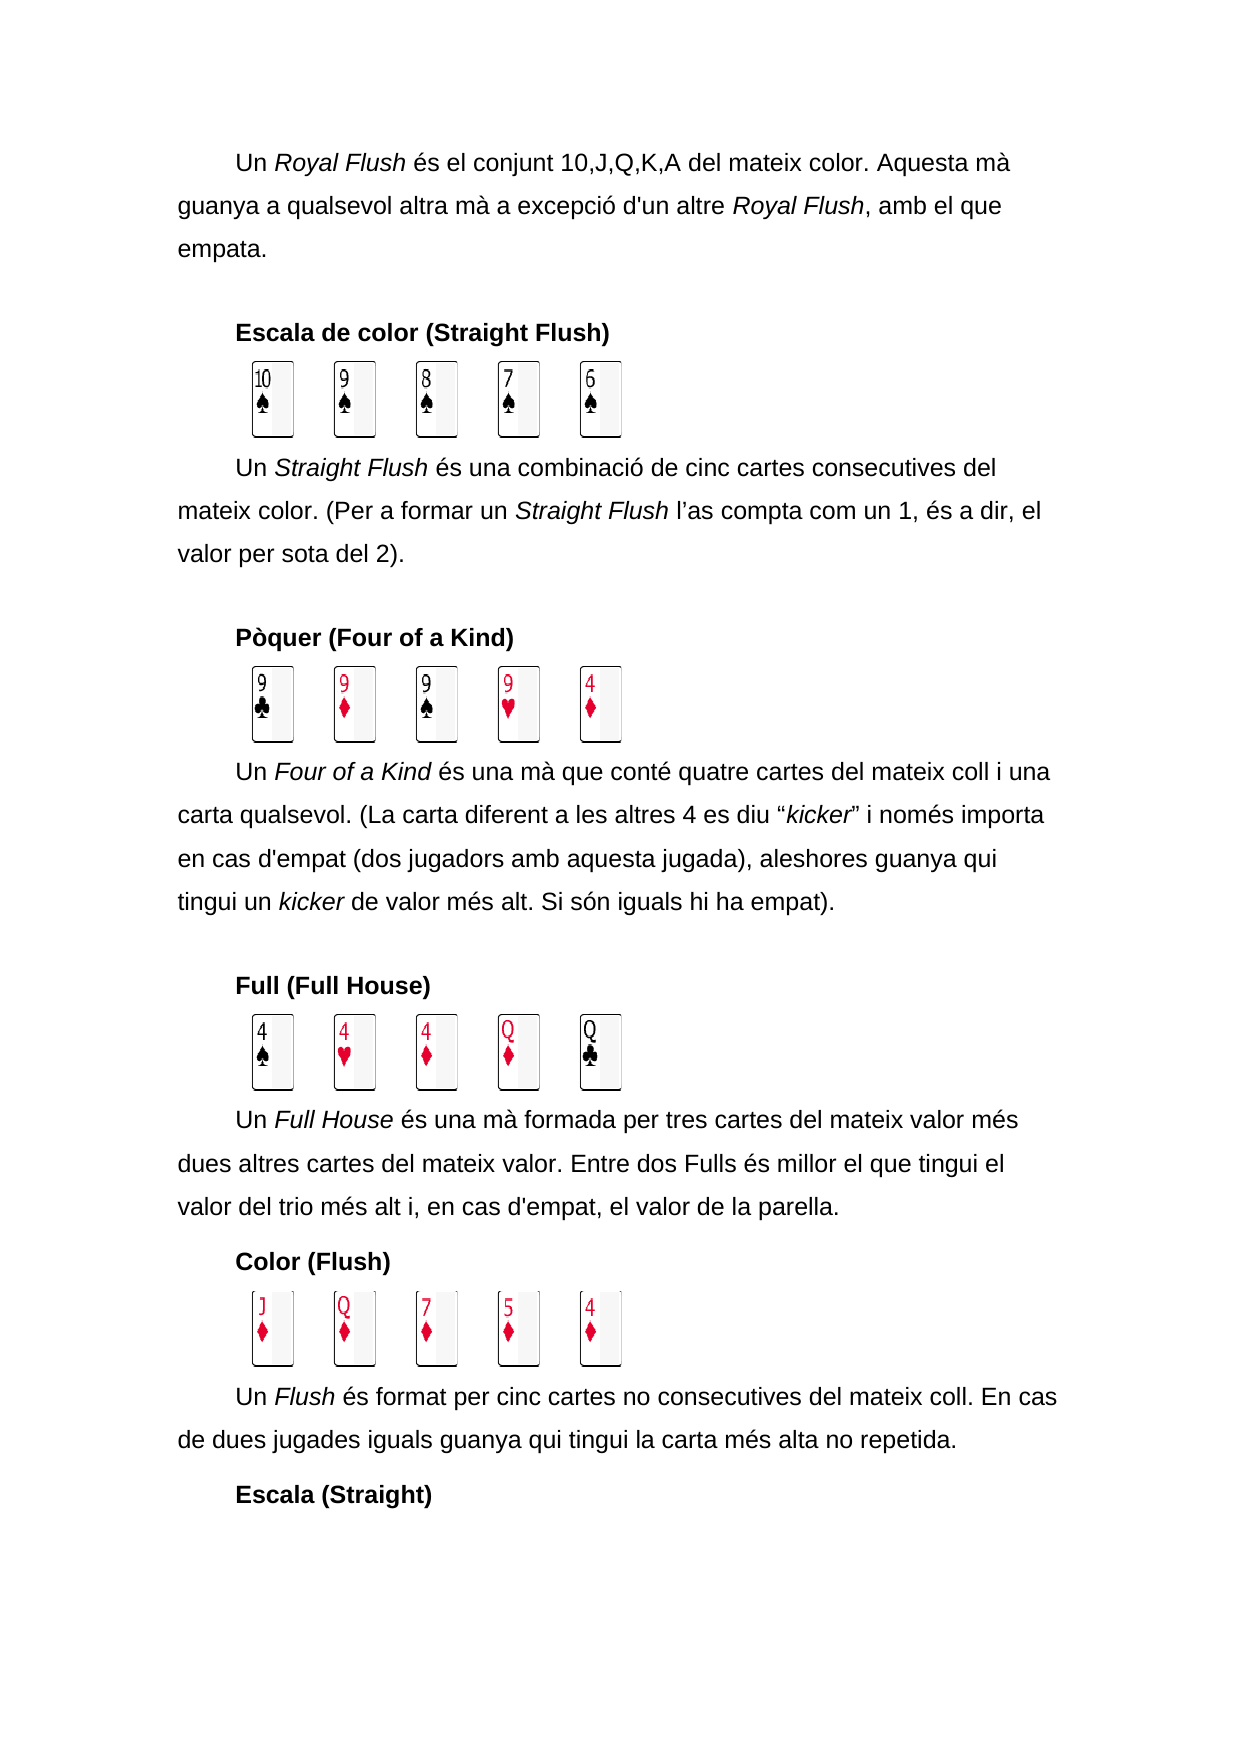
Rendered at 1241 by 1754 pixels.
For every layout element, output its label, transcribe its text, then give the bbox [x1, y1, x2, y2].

picture [251, 1014, 294, 1091]
text Un Four of a Kind és una mà que conté quatre cartes del mateix coll i una carta qualsevol. (La carta diferent a les altres 4 es diu “kicker” i només importa en cas d'empat (dos jugadors amb aquesta jugada), aleshores guanya qui tingui un kicker de valor més alt. Si són iguals hi ha empat). [177, 757, 1063, 916]
picture [333, 1291, 376, 1367]
picture [415, 1014, 458, 1091]
picture [579, 666, 622, 743]
text Escala (Straight) [177, 1480, 1063, 1509]
picture [333, 1014, 376, 1091]
picture [579, 1291, 622, 1367]
picture [415, 666, 458, 743]
text Escala de color (Straight Flush) [177, 318, 1063, 347]
picture [579, 1014, 622, 1091]
text Un Straight Flush és una combinació de cinc cartes consecutives del mateix color. (Per a formar un Straight Flush l’as compta com un 1, és a dir, el valor per sota del 2). [177, 452, 1063, 567]
picture [415, 361, 458, 438]
text Un Royal Flush és el conjunt 10,J,Q,K,A del mateix color. Aquesta mà guanya a qualsevol altra mà a excepció d'un altre Royal Flush, amb el que empata. [177, 148, 1063, 263]
text Un Full House és una mà formada per tres cartes del mateix valor més dues altres cartes del mateix valor. Entre dos Fulls és millor el que tingui el valor del trio més alt i, en cas d'empat, el valor de la parella. [177, 1105, 1063, 1220]
text Pòquer (Four of a Kind) [177, 623, 1063, 652]
text Full (Full House) [177, 971, 1063, 1000]
picture [497, 1014, 540, 1091]
picture [251, 361, 294, 438]
picture [415, 1291, 458, 1367]
picture [251, 666, 294, 743]
picture [333, 361, 376, 438]
picture [497, 1291, 540, 1367]
picture [579, 361, 622, 438]
picture [251, 1291, 294, 1367]
picture [497, 666, 540, 743]
text Un Flush és format per cinc cartes no consecutives del mateix coll. En cas de dues jugades iguals guanya qui tingui la carta més alta no repetida. [177, 1382, 1063, 1453]
text Color (Flush) [177, 1247, 1063, 1276]
picture [333, 666, 376, 743]
picture [497, 361, 540, 438]
